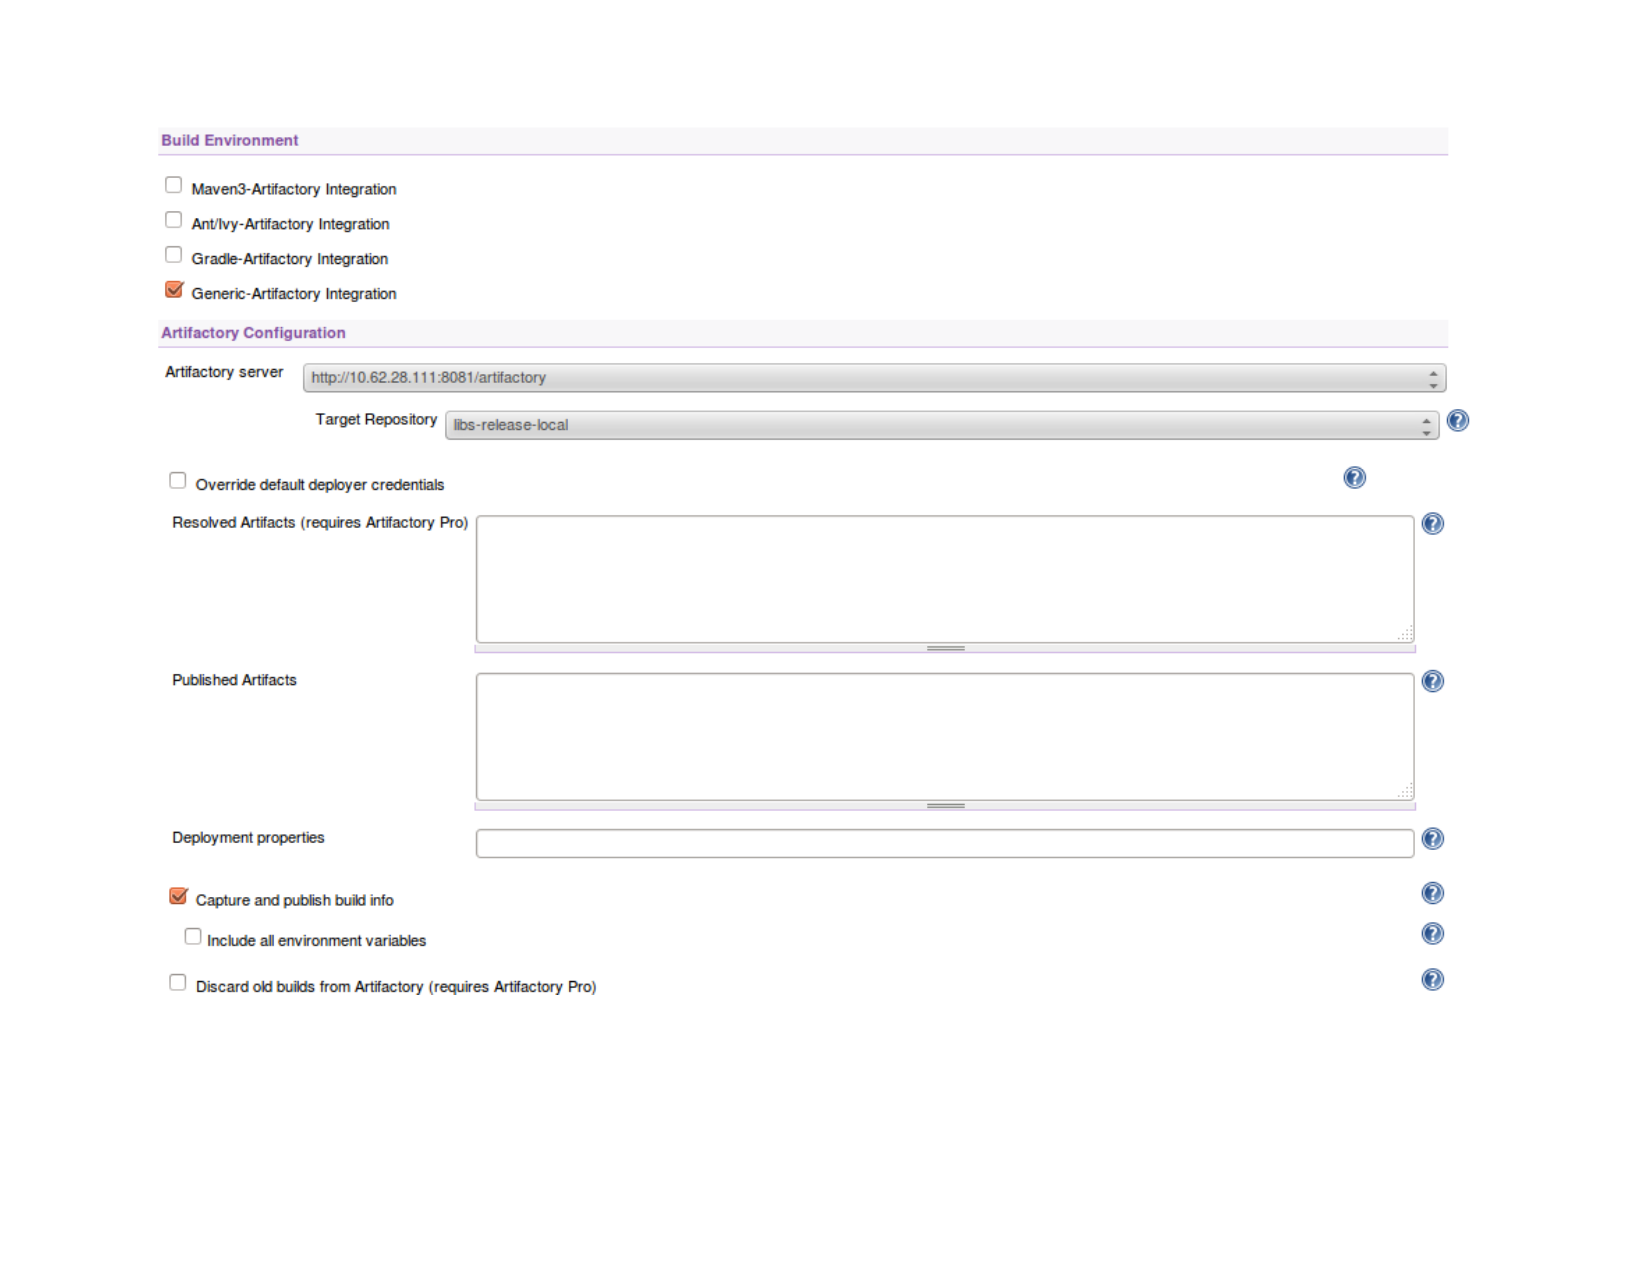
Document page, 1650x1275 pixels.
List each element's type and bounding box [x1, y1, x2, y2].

picture [118, 118, 1532, 995]
